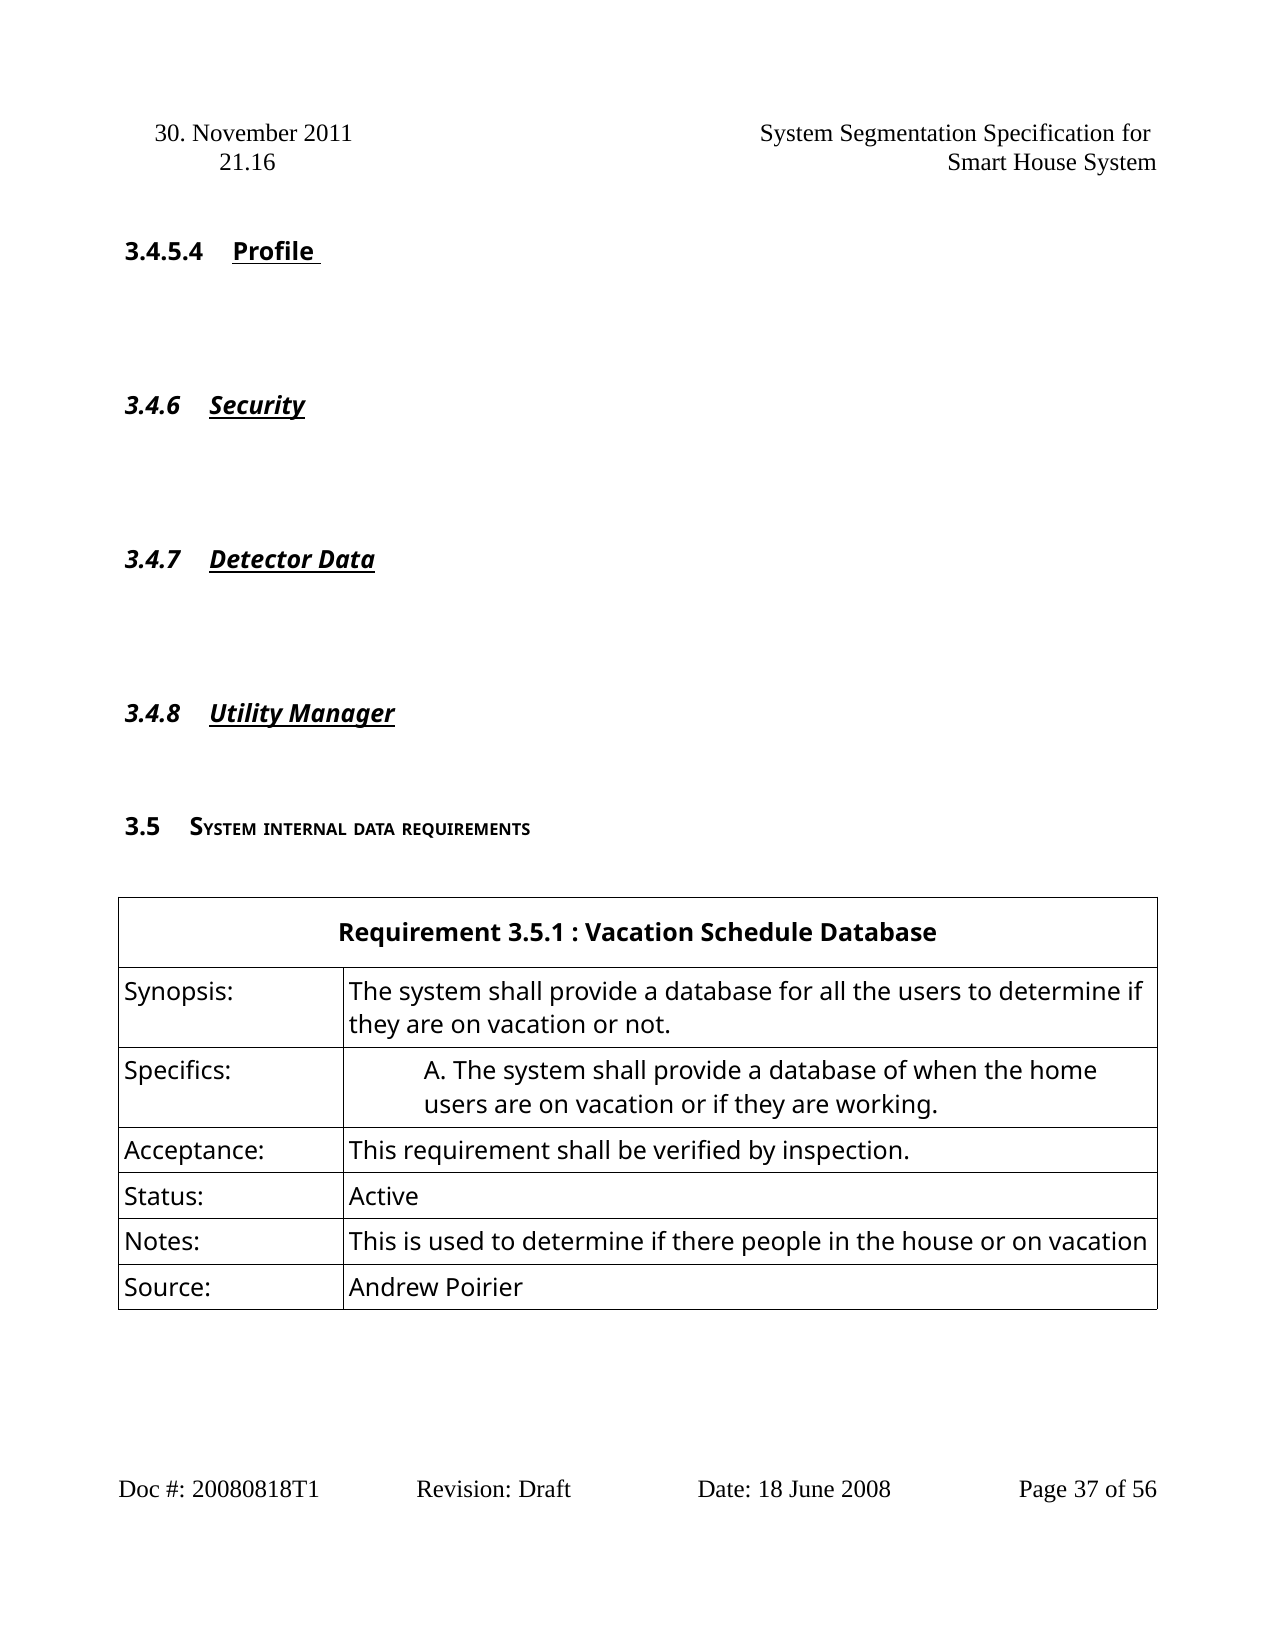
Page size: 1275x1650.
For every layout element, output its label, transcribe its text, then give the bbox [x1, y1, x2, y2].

table_cell Synopsis: [119, 968, 343, 1047]
table_header Requirement 3.5.1 : Vacation Schedule Database [119, 898, 1157, 967]
table_cell This is used to determine if there people in the house or on vacation [344, 1219, 1157, 1263]
table_cell This requirement shall be verified by inspection. [344, 1128, 1157, 1172]
table_cell The system shall provide a database for all the users to determine if they are on vacation or not. [344, 968, 1157, 1047]
table_cell Acceptance: [119, 1128, 343, 1172]
subtitle Utility Manager [118, 696, 1157, 730]
subtitle Detector Data [118, 542, 1157, 576]
table_cell Andrew Poirier [344, 1265, 1157, 1309]
table_cell Specifics: [119, 1048, 343, 1127]
table_cell Source: [119, 1265, 343, 1309]
table_cell Active [344, 1173, 1157, 1218]
subtitle System internal data requirements [118, 809, 1157, 843]
subtitle Security [118, 388, 1157, 422]
table_cell Status: [119, 1173, 343, 1218]
table_cell A. The system shall provide a database of when the home users are on vacation or if they are working. [344, 1048, 1157, 1127]
subtitle Profile [118, 234, 1157, 268]
table_cell Notes: [119, 1219, 343, 1263]
